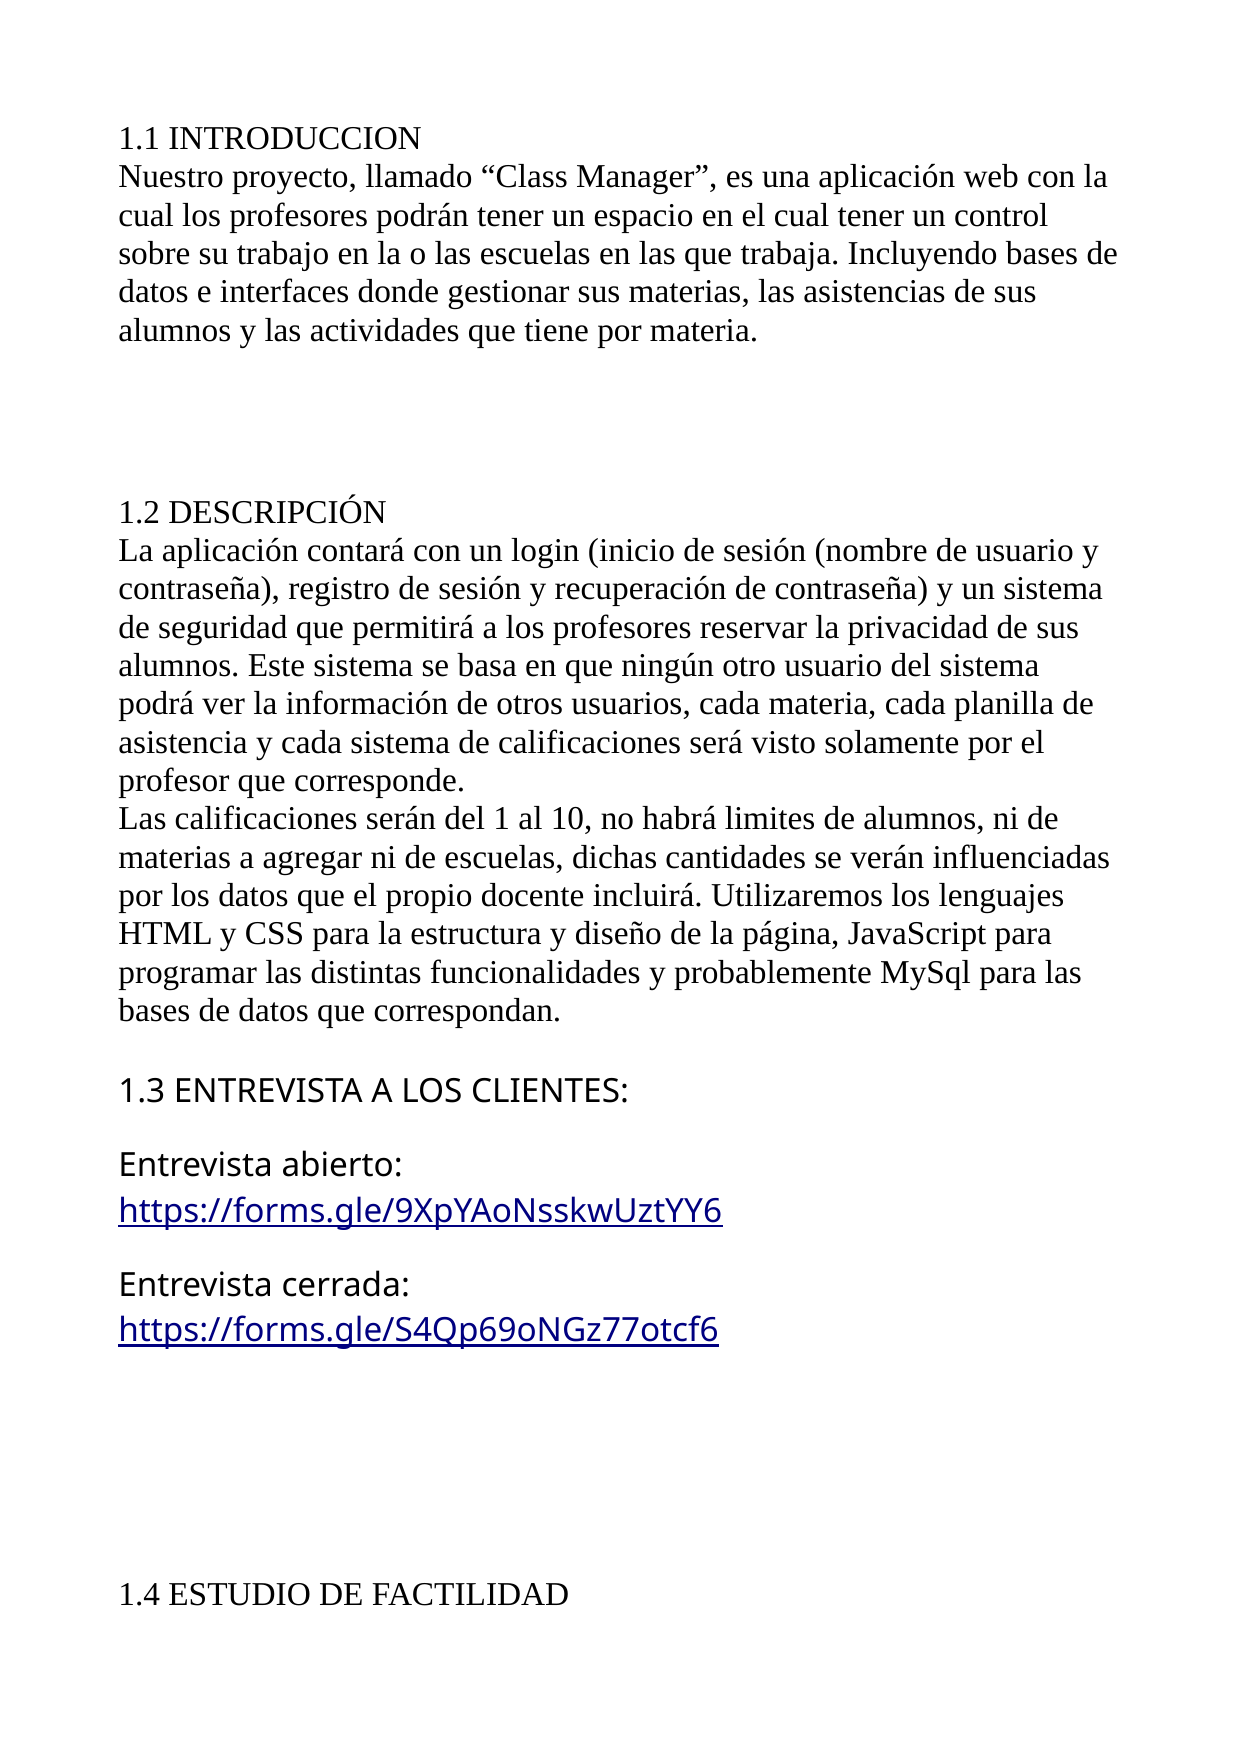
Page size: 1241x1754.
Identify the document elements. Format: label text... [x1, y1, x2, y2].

text Las calificaciones serán del 1 al 10, no habrá limites de alumnos, ni de materias a agregar ni de escuelas, dichas cantidades se verán influenciadas por los datos que el propio docente incluirá. Utilizaremos los lenguajes HTML y CSS para la estructura y diseño de la página, JavaScript para [118, 798, 1122, 952]
text La aplicación contará con un login (inicio de sesión (nombre de usuario y contraseña), registro de sesión y recuperación de contraseña) y un sistema de seguridad que permitirá a los profesores reservar la privacidad de sus alumnos. Este sistema se basa en que ningún otro usuario del sistema podrá ver la información de otros usuarios, cada materia, cada planilla de asistencia y cada sistema de calificaciones será visto solamente por el profesor que corresponde. [118, 530, 1122, 798]
text alumnos y las actividades que tiene por materia. [118, 310, 1122, 348]
text Nuestro proyecto, llamado “Class Manager”, es una aplicación web con la cual los profesores podrán tener un espacio en el cual tener un control sobre su trabajo en la o las escuelas en las que trabaja. Incluyendo bases de datos e interfaces donde gestionar sus materias, las asistencias de sus [118, 156, 1122, 310]
text Entrevista abierto: https://forms.gle/9XpYAoNsskwUztYY6 [118, 1141, 1122, 1232]
text 1.2 DESCRIPCIÓN [118, 492, 1122, 530]
text https://forms.gle/S4Qp69oNGz77otcf6 [118, 1306, 1122, 1351]
text 1.4 ESTUDIO DE FACTILIDAD [118, 1574, 1122, 1612]
text 1.3 ENTREVISTA A LOS CLIENTES: [118, 1067, 1122, 1112]
text programar las distintas funcionalidades y probablemente MySql para las bases de datos que correspondan. [118, 952, 1122, 1028]
text Entrevista cerrada: [118, 1261, 1122, 1306]
text 1.1 INTRODUCCION [118, 118, 1122, 156]
